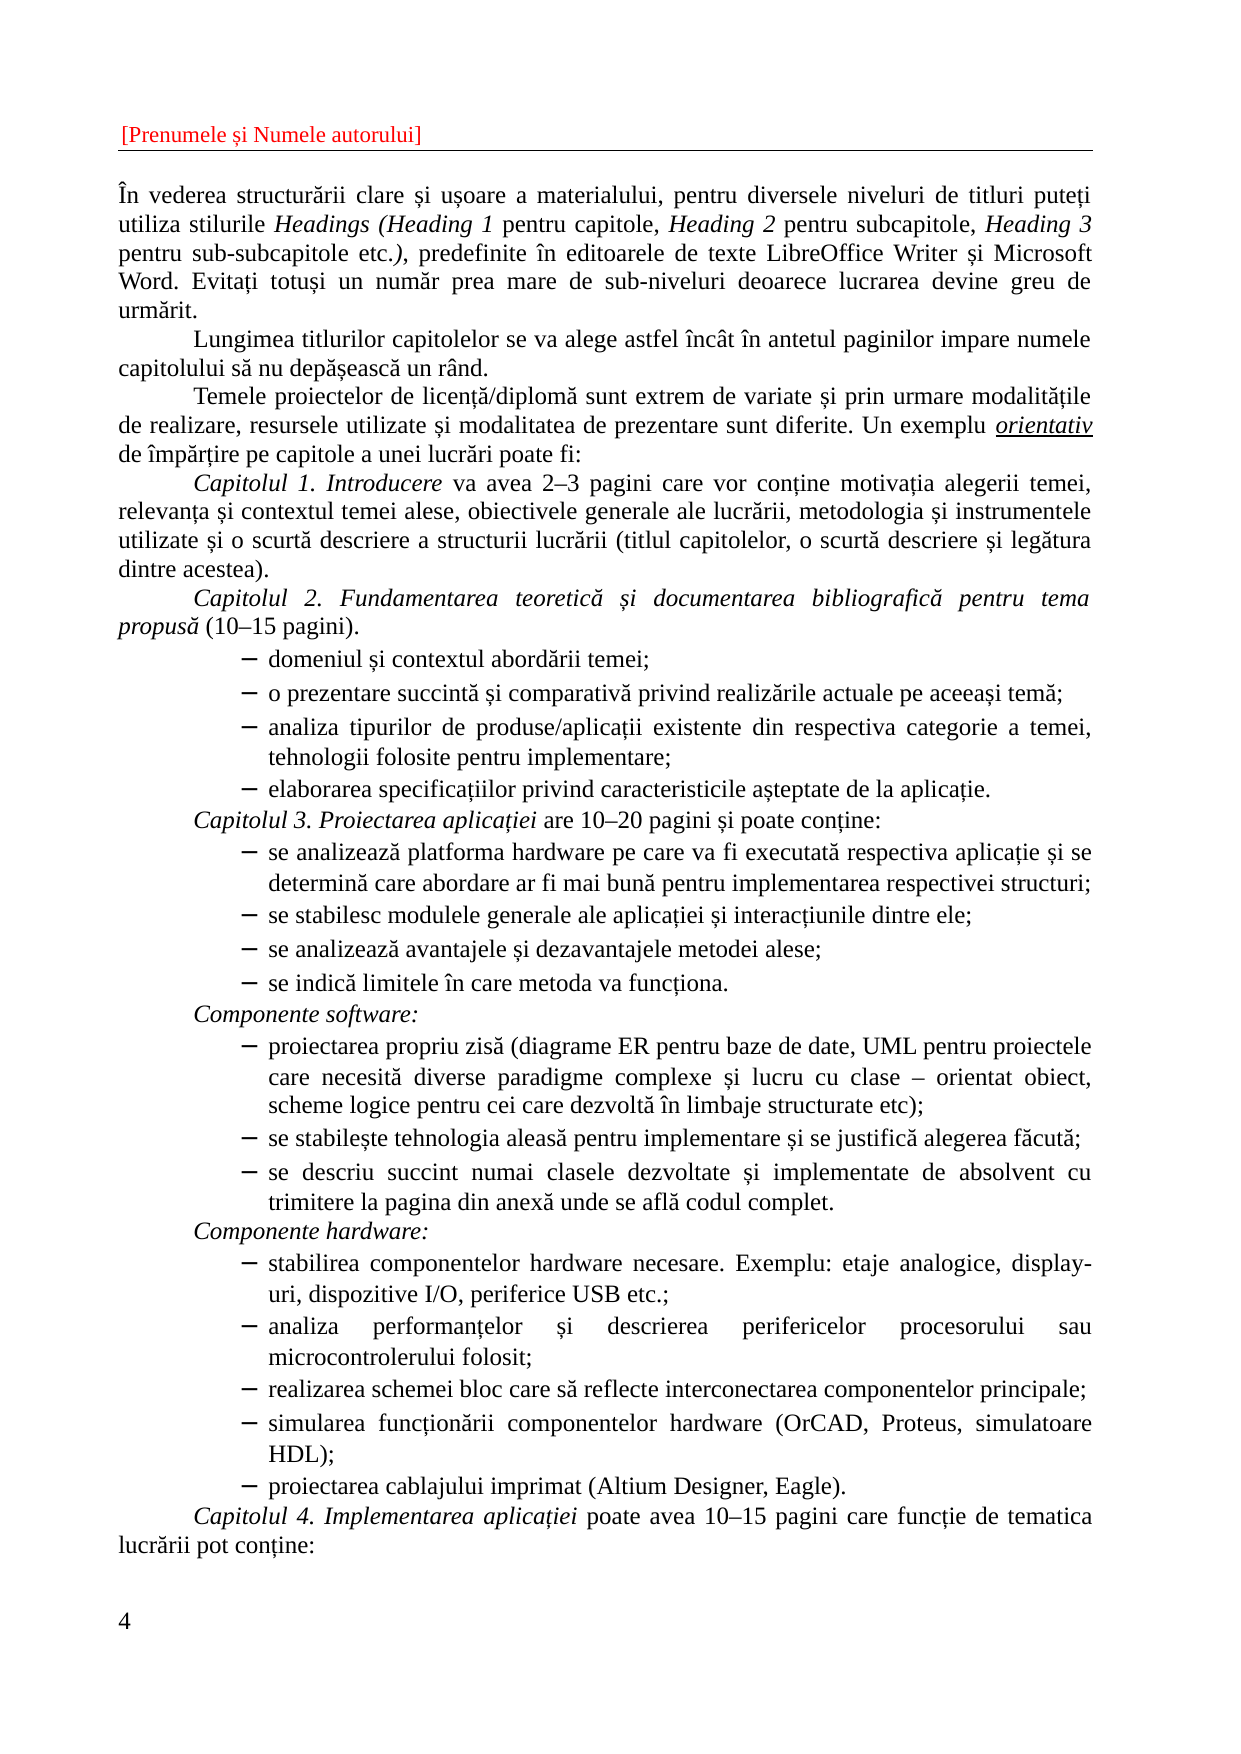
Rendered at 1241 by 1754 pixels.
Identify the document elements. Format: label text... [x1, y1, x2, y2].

text Temele proiectelor de licență/diplomă sunt extrem de variate și prin urmare modalitățile de realizare, resursele utilizate și modalitatea de prezentare sunt diferite. Un exemplu orientativ de împărțire pe capitole a unei lucrări poate fi: [118, 381, 1093, 468]
list elaborarea specificațiilor privind caracteristicile așteptate de la aplicație. [249, 771, 1093, 805]
list o prezentare succintă și comparativă privind realizările actuale pe aceeași temă; [249, 674, 1093, 708]
list analiza tipurilor de produse/aplicații existente din respectiva categorie a temei, tehnologii folosite pentru implementare; [249, 708, 1093, 771]
text Capitolul 4. Implementarea aplicației poate avea 10–15 pagini care funcție de tematica lucrării pot conține: [118, 1501, 1093, 1559]
text Capitolul 1. Introducere va avea 2–3 pagini care vor conține motivația alegerii temei, relevanța și contextul temei alese, obiectivele generale ale lucrării, metodologia și instrumentele utilizate și o scurtă descriere a structurii lucrării (titlul capitolelor, o scurtă descriere și legătura dintre acestea). [118, 468, 1093, 583]
list se descriu succint numai clasele dezvoltate și implementate de absolvent cu trimitere la pagina din anexă unde se află codul complet. [249, 1153, 1093, 1216]
list stabilirea componentelor hardware necesare. Exemplu: etaje analogice, display-uri, dispozitive I/O, periferice USB etc.; [249, 1245, 1093, 1308]
list simularea funcționării componentelor hardware (OrCAD, Proteus, simulatoare HDL); [249, 1404, 1093, 1467]
text Capitolul 2. Fundamentarea teoretică și documentarea bibliografică pentru tema propusă (10–15 pagini). [118, 583, 1093, 640]
list se stabilesc modulele generale ale aplicației și interacțiunile dintre ele; [249, 897, 1093, 931]
list proiectarea propriu zisă (diagrame ER pentru baze de date, UML pentru proiectele care necesită diverse paradigme complexe și lucru cu clase – orientat obiect, scheme logice pentru cei care dezvoltă în limbaje structurate etc); [249, 1028, 1093, 1119]
text În vederea structurării clare și ușoare a materialului, pentru diversele niveluri de titluri puteți utiliza stilurile Headings (Heading 1 pentru capitole, Heading 2 pentru subcapitole, Heading 3 pentru sub-subcapitole etc.), predefinite în editoarele de texte LibreOffice Writer și Microsoft Word. Evitați totuși un număr prea mare de sub-niveluri deoarece lucrarea devine greu de urmărit. [118, 180, 1093, 324]
list proiectarea cablajului imprimat (Altium Designer, Eagle). [249, 1467, 1093, 1501]
list se analizează platforma hardware pe care va fi executată respectiva aplicație și se determină care abordare ar fi mai bună pentru implementarea respectivei structuri; [249, 834, 1093, 897]
text Componente hardware: [118, 1216, 1093, 1245]
list analiza performanțelor și descrierea perifericelor procesorului sau microcontrolerului folosit; [249, 1308, 1093, 1371]
text Capitolul 3. Proiectarea aplicației are 10–20 pagini și poate conține: [118, 805, 1093, 834]
text Componente software: [118, 999, 1093, 1028]
list se analizează avantajele și dezavantajele metodei alese; [249, 931, 1093, 965]
list realizarea schemei bloc care să reflecte interconectarea componentelor principale; [249, 1371, 1093, 1404]
list se stabilește tehnologia aleasă pentru implementare și se justifică alegerea făcută; [249, 1119, 1093, 1153]
list domeniul și contextul abordării temei; [249, 640, 1093, 674]
list se indică limitele în care metoda va funcționa. [249, 965, 1093, 999]
text Lungimea titlurilor capitolelor se va alege astfel încât în antetul paginilor impare numele capitolului să nu depășească un rând. [118, 324, 1093, 381]
